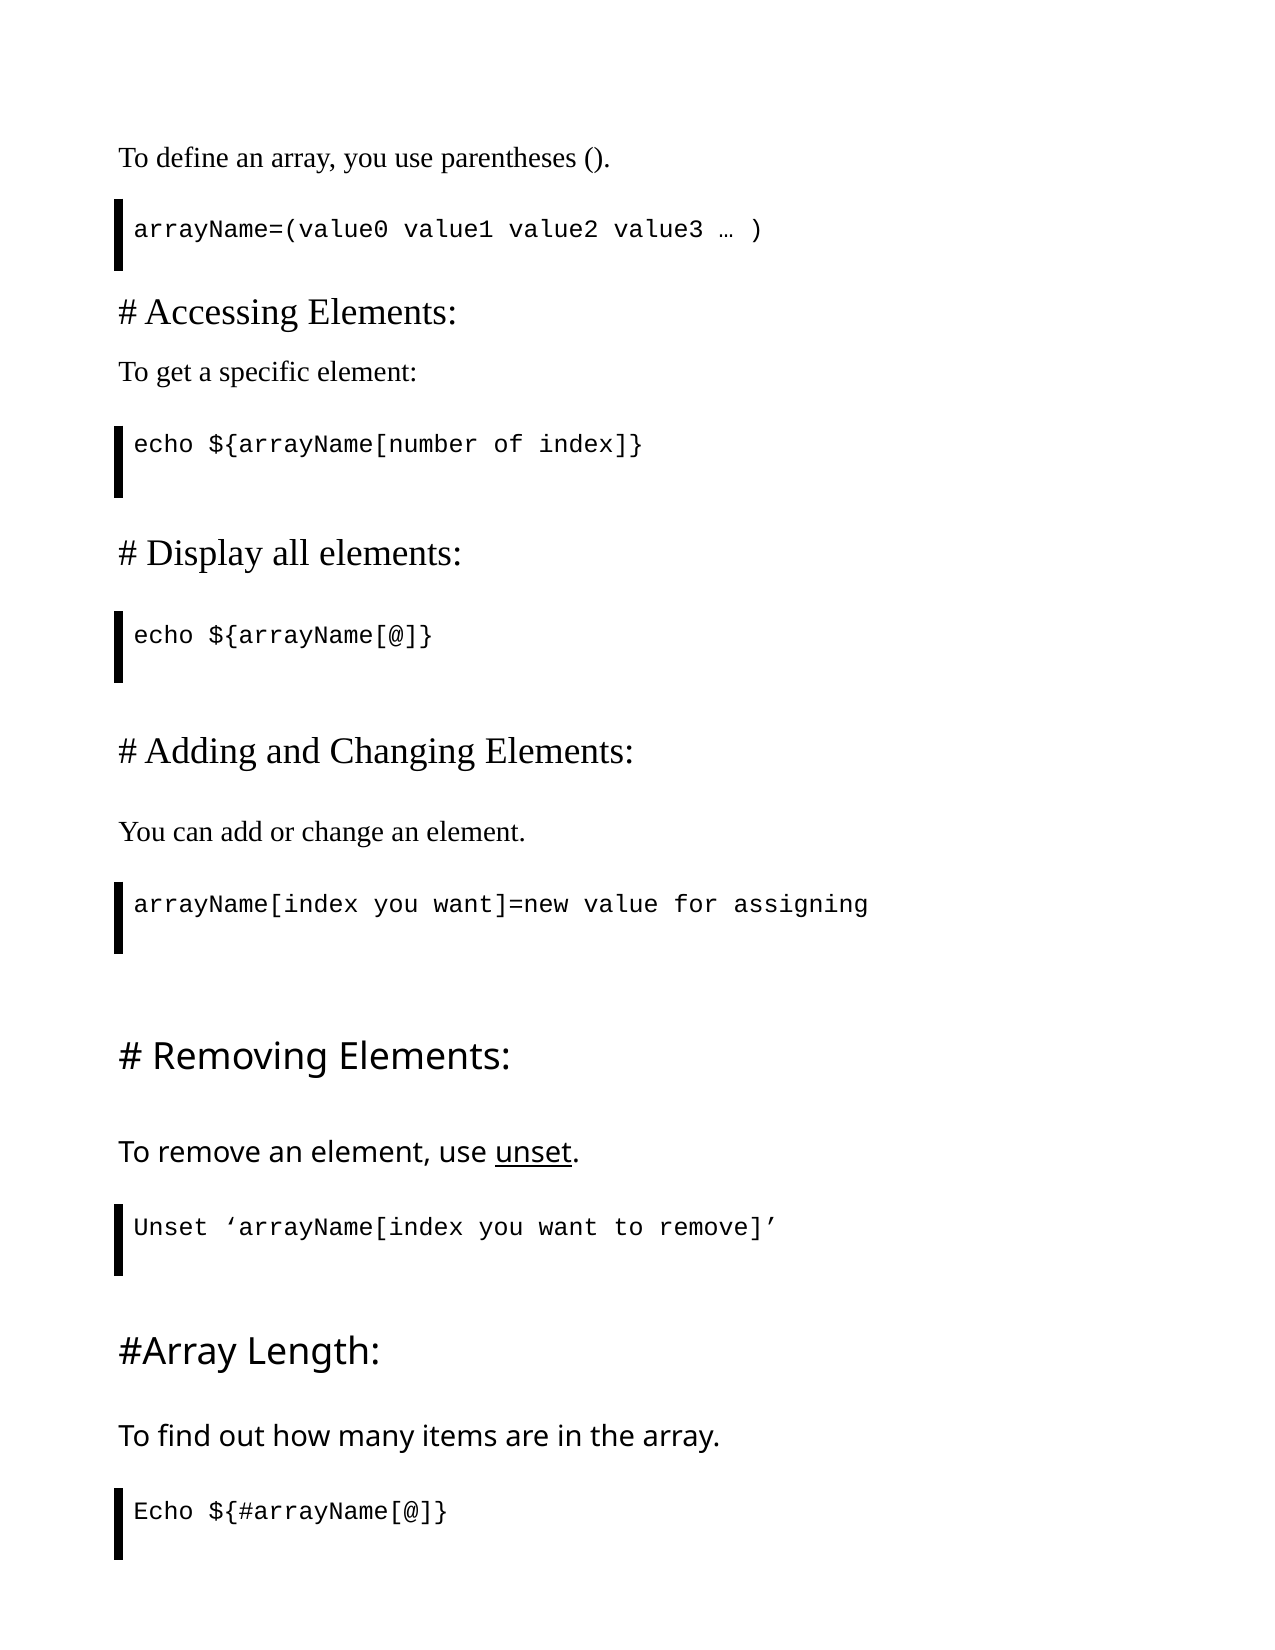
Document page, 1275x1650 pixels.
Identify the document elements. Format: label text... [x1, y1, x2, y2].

text To remove an element, use unset. [118, 1131, 1157, 1171]
text # Display all elements: [118, 531, 1157, 574]
text # Accessing Elements: [118, 289, 1157, 333]
text Unset ‘arrayName[index you want to remove]’ [123, 1204, 1157, 1244]
text # Adding and Changing Elements: [118, 728, 1157, 771]
text To get a specific element: [118, 354, 1157, 388]
text #Array Length: [118, 1324, 1157, 1375]
text To define an array, you use parentheses (). [118, 140, 1157, 173]
text echo ${arrayName[@]} [123, 612, 1157, 652]
text Echo ${#arrayName[@]} [123, 1488, 1157, 1528]
text You can add or change an element. [118, 814, 1157, 848]
text echo ${arrayName[number of index]} [118, 421, 1157, 461]
text To find out how many items are in the array. [118, 1415, 1157, 1455]
text arrayName=(value0 value1 value2 value3 … ) [123, 207, 1157, 246]
text arrayName[index you want]=new value for assigning [123, 882, 1157, 921]
text # Removing Elements: [118, 1029, 1157, 1080]
